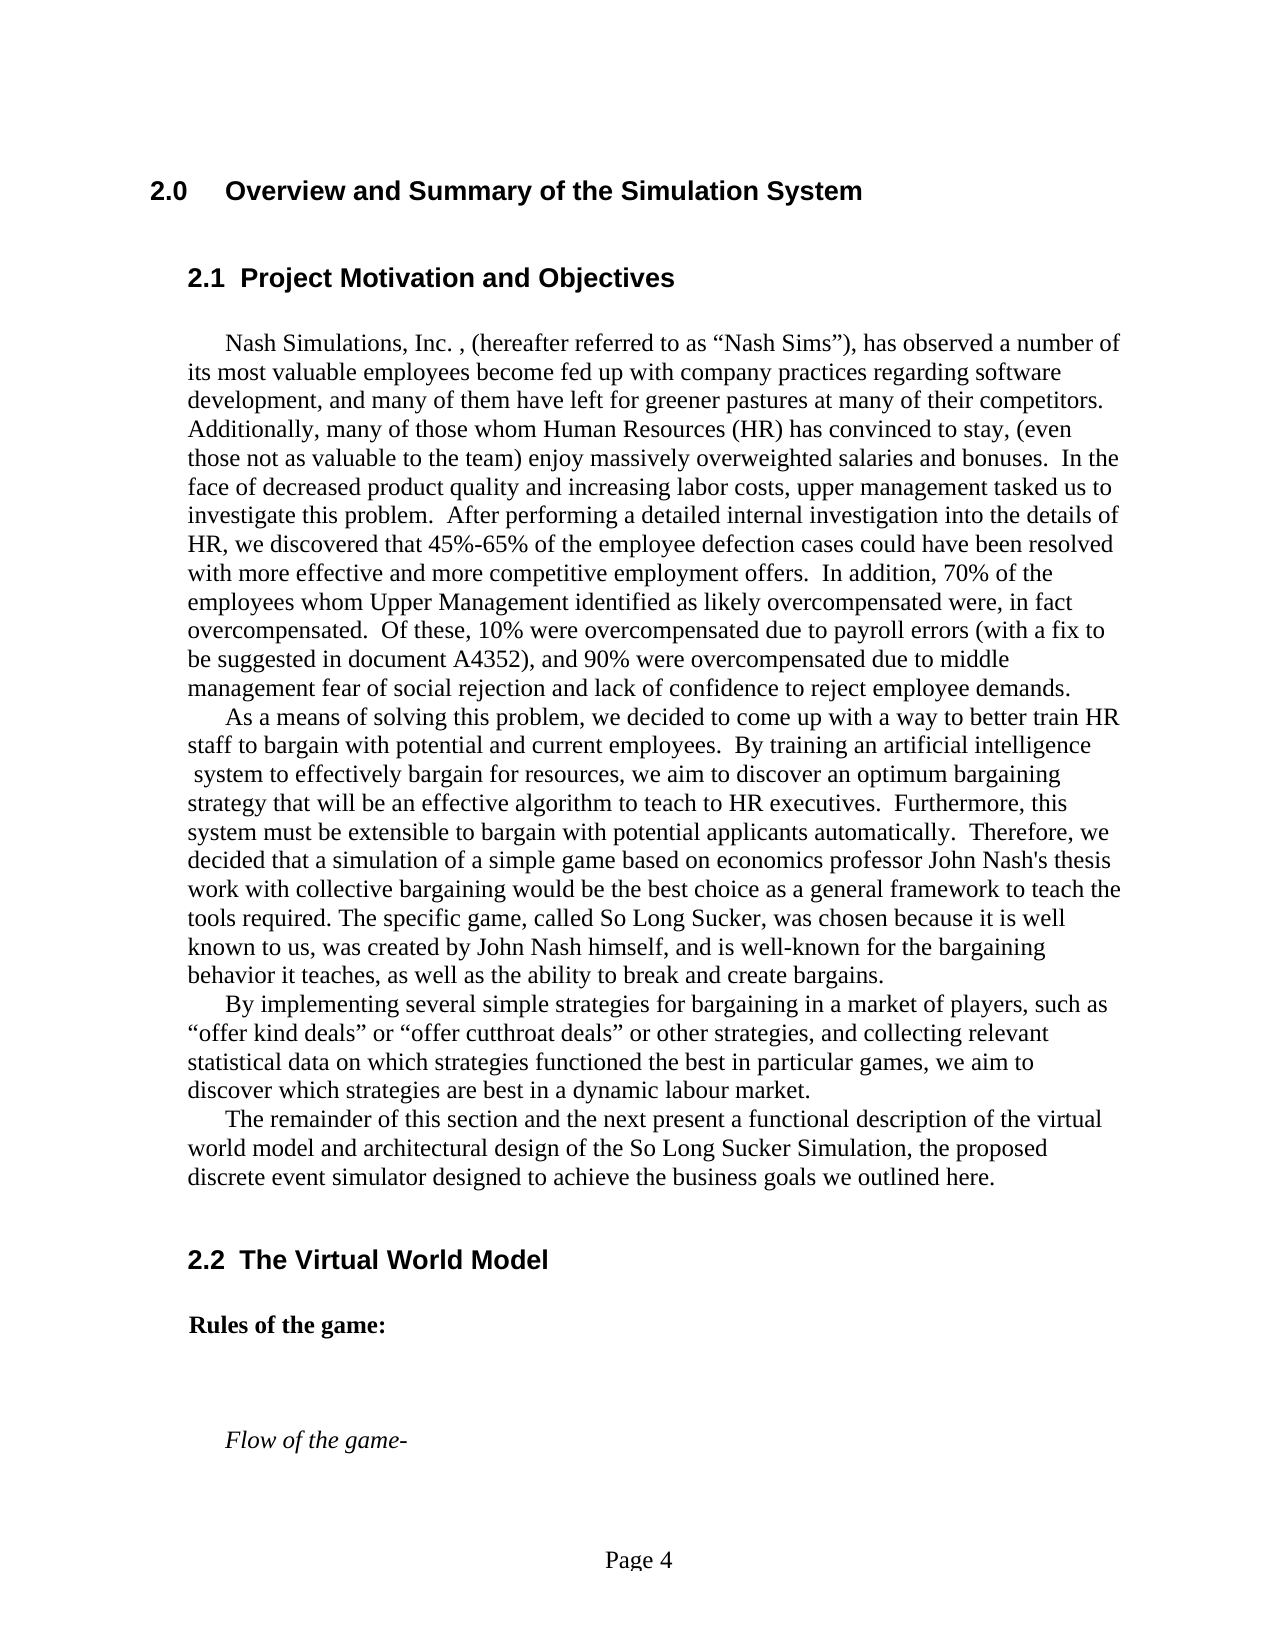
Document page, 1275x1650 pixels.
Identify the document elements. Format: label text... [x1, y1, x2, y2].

subtitle 2.0 Overview and Summary of the Simulation System [150, 175, 1125, 206]
subtitle 2.1 Project Motivation and Objectives [187, 262, 1125, 293]
text Rules of the game: [150, 1310, 1125, 1339]
text development, and many of them have left for greener pastures at many of their competitors. Additionally, many of those whom Human Resources (HR) has convinced to stay, (even those not as valuable to the team) enjoy massively overweighted salaries and bonuses. In the face of decreased product quality and increasing labor costs, upper management tasked us to investigate this problem. After performing a detailed internal investigation into the details of HR, we discovered that 45%-65% of the employee defection cases could have been resolved with more effective and more competitive employment offers. In addition, 70% of the employees whom Upper Management identified as likely overcompensated were, in fact overcompensated. Of these, 10% were overcompensated due to payroll errors (with a fix to be suggested in document A4352), and 90% were overcompensated due to middle management fear of social rejection and lack of confidence to reject employee demands. As a means of solving this problem, we decided to come up with a way to better train HR staff to bargain with potential and current employees. By training an artificial intelligence [187, 385, 1125, 759]
subtitle The Virtual World Model [187, 1244, 1125, 1275]
text Nash Simulations, Inc. , (hereafter referred to as “Nash Sims”), has observed a number of [187, 328, 1125, 357]
text Flow of the game- [150, 1425, 1125, 1454]
text By implementing several simple strategies for bargaining in a market of players, such as “offer kind deals” or “offer cutthroat deals” or other strategies, and collecting relevant statistical data on which strategies functioned the best in particular games, we aim to discover which strategies are best in a dynamic labour market. [187, 989, 1125, 1104]
text system to effectively bargain for resources, we aim to discover an optimum bargaining strategy that will be an effective algorithm to teach to HR executives. Furthermore, this system must be extensible to bargain with potential applicants automatically. Therefore, we decided that a simulation of a simple game based on economics professor John Nash's thesis work with collective bargaining would be the best choice as a general framework to teach the tools required. The specific game, called So Long Sucker, was chosen because it is well known to us, was created by John Nash himself, and is well-known for the bargaining behavior it teaches, as well as the ability to break and create bargains. [187, 759, 1125, 989]
text its most valuable employees become fed up with company practices regarding software [187, 357, 1125, 385]
text The remainder of this section and the next present a functional description of the virtual world model and architectural design of the So Long Sucker Simulation, the proposed discrete event simulator designed to achieve the business goals we outlined here. [187, 1104, 1125, 1190]
